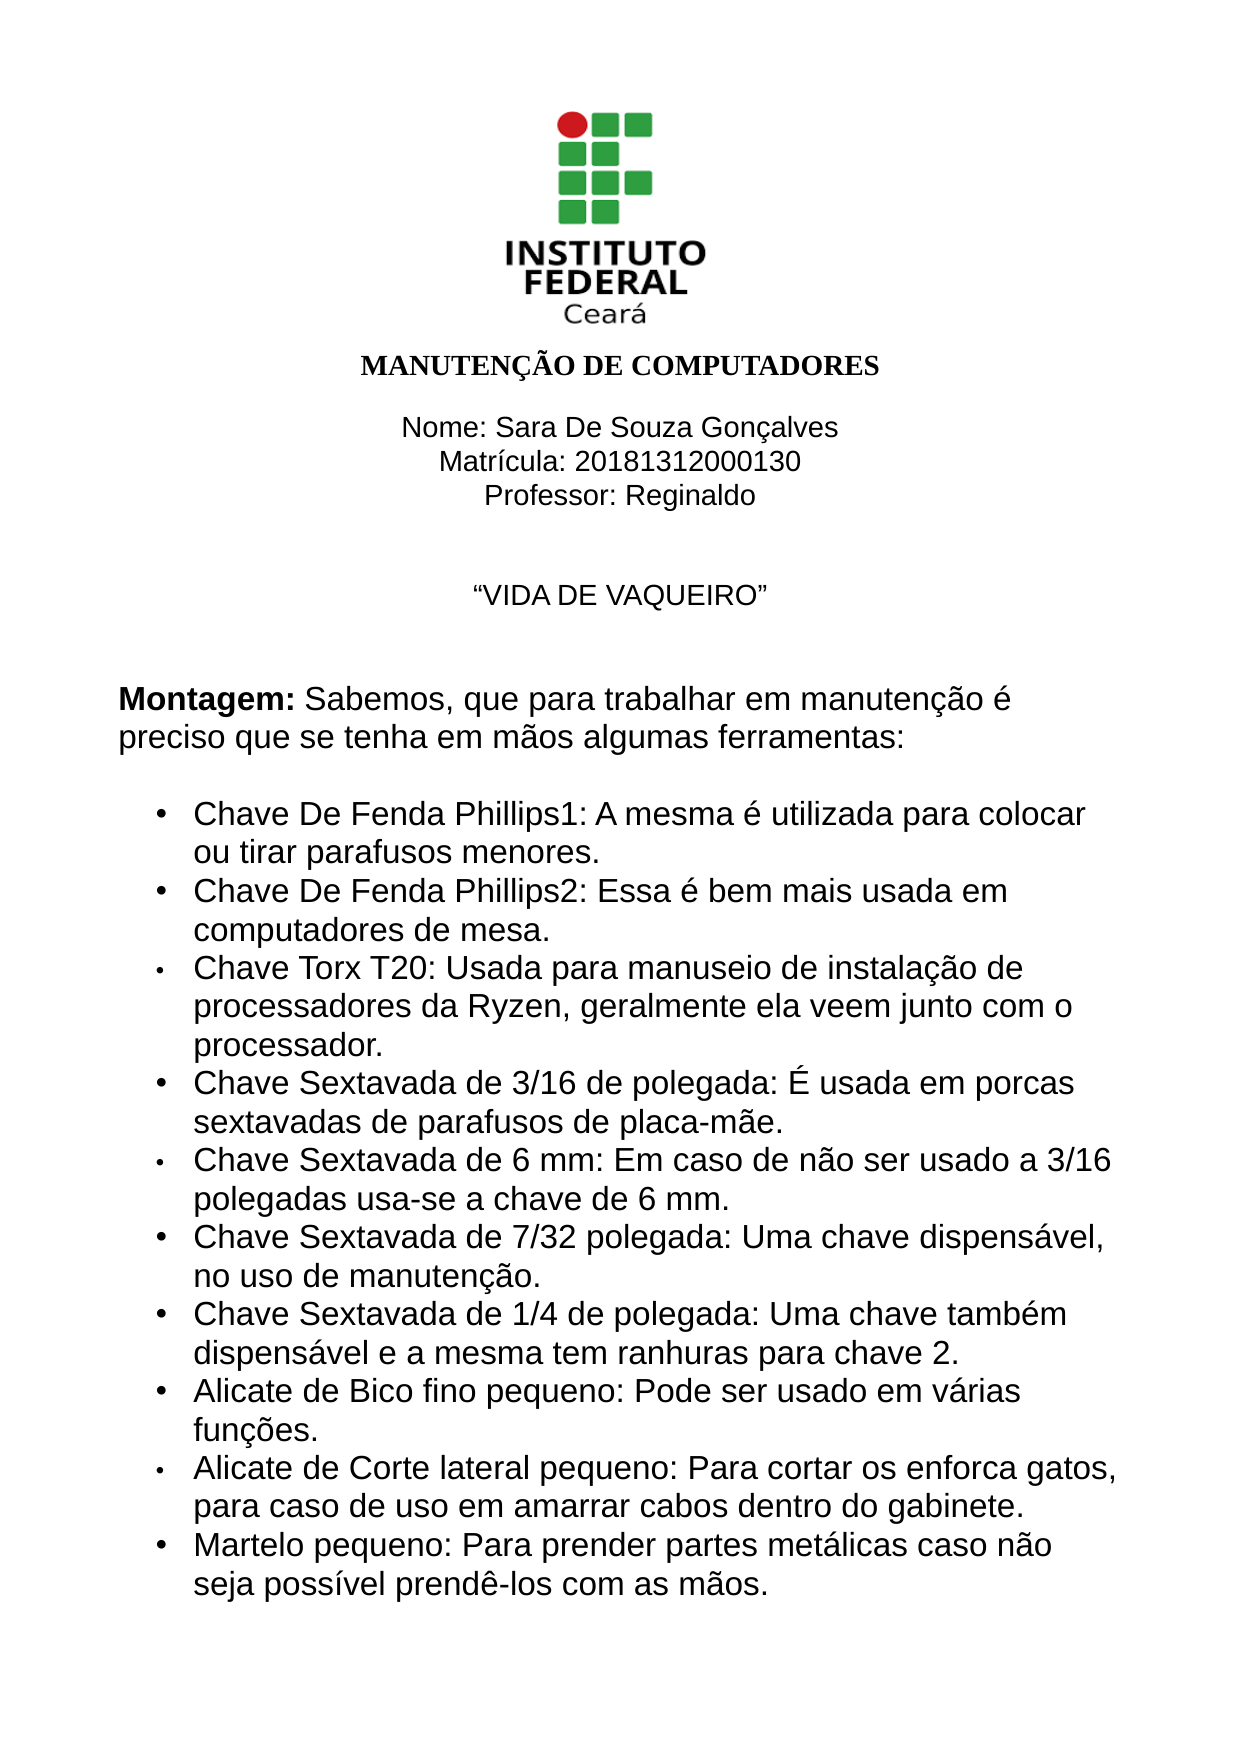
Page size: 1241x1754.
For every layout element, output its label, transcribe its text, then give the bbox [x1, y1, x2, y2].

list Chave Sextavada de 6 mm: Em caso de não ser usado a 3/16 polegadas usa-se a chave de 6 mm. [156, 1140, 1122, 1217]
text Montagem: Sabemos, que para trabalhar em manutenção é preciso que se tenha em mãos algumas ferramentas: [118, 679, 1122, 756]
list Chave De Fenda Phillips1: A mesma é utilizada para colocar ou tirar parafusos menores. [156, 794, 1122, 871]
text Nome: Sara De Souza Gonçalves [118, 410, 1122, 444]
list Chave Torx T20: Usada para manuseio de instalação de processadores da Ryzen, geralmente ela veem junto com o processador. [156, 948, 1122, 1063]
list Chave Sextavada de 1/4 de polegada: Uma chave também dispensável e a mesma tem ranhuras para chave 2. [156, 1294, 1122, 1371]
list Chave Sextavada de 7/32 polegada: Uma chave dispensável, no uso de manutenção. [156, 1217, 1122, 1294]
list Chave Sextavada de 3/16 de polegada: É usada em porcas sextavadas de parafusos de placa-mãe. [156, 1063, 1122, 1140]
list Alicate de Corte lateral pequeno: Para cortar os enforca gatos, para caso de uso em amarrar cabos dentro do gabinete. [156, 1448, 1122, 1525]
text MANUTENÇÃO DE COMPUTADORES [118, 348, 1122, 382]
text Professor: Reginaldo [118, 477, 1122, 511]
list Chave De Fenda Phillips2: Essa é bem mais usada em [156, 871, 1122, 909]
list Alicate de Bico fino pequeno: Pode ser usado em várias funções. [156, 1371, 1122, 1448]
list Martelo pequeno: Para prender partes metálicas caso não seja possível prendê-los com as mãos. [156, 1525, 1122, 1602]
list computadores de mesa. [156, 909, 1122, 948]
text “VIDA DE VAQUEIRO” [118, 578, 1122, 612]
text Matrícula: 20181312000130 [118, 444, 1122, 477]
picture [460, 108, 751, 328]
